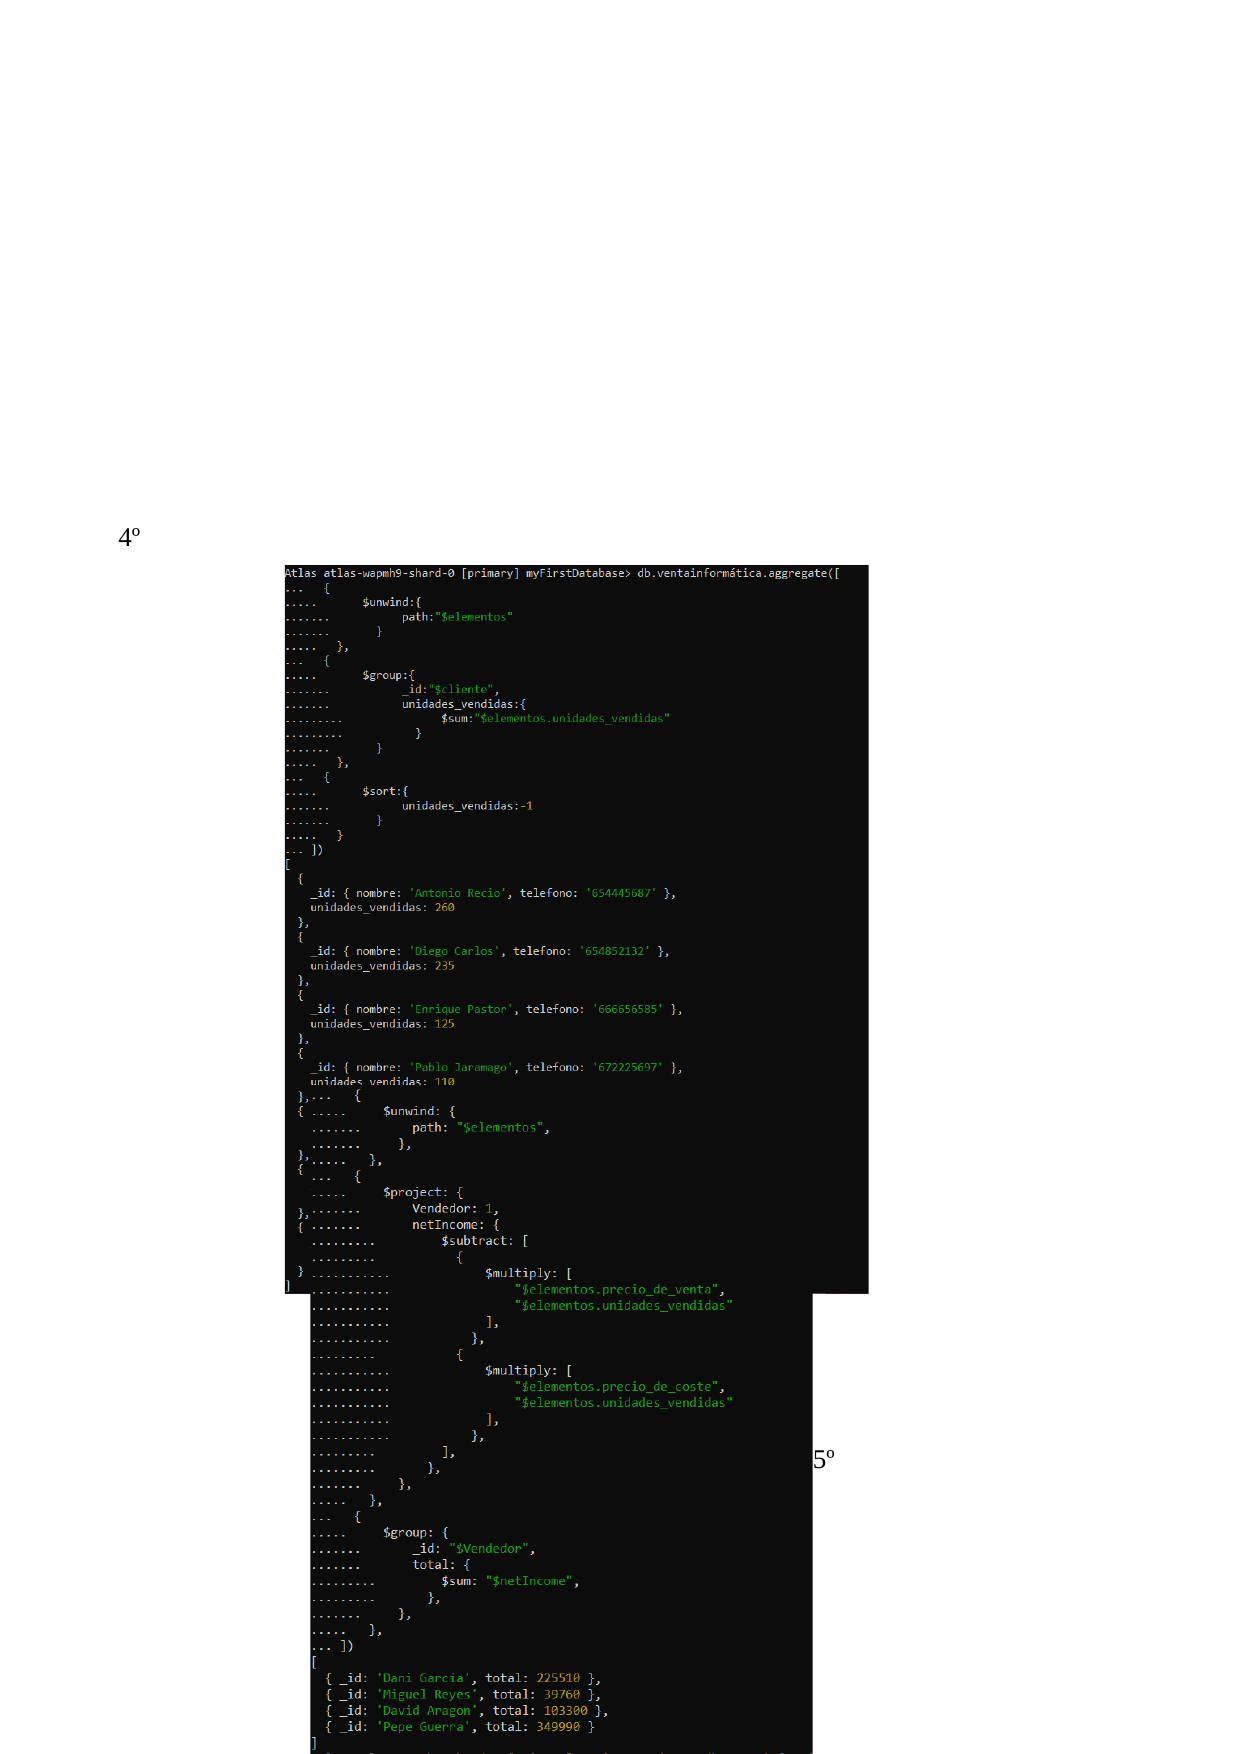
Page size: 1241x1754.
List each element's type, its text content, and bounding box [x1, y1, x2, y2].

text 4º [118, 521, 1122, 552]
picture [284, 565, 869, 1754]
text 5º [813, 1443, 1122, 1474]
text [118, 1443, 310, 1474]
